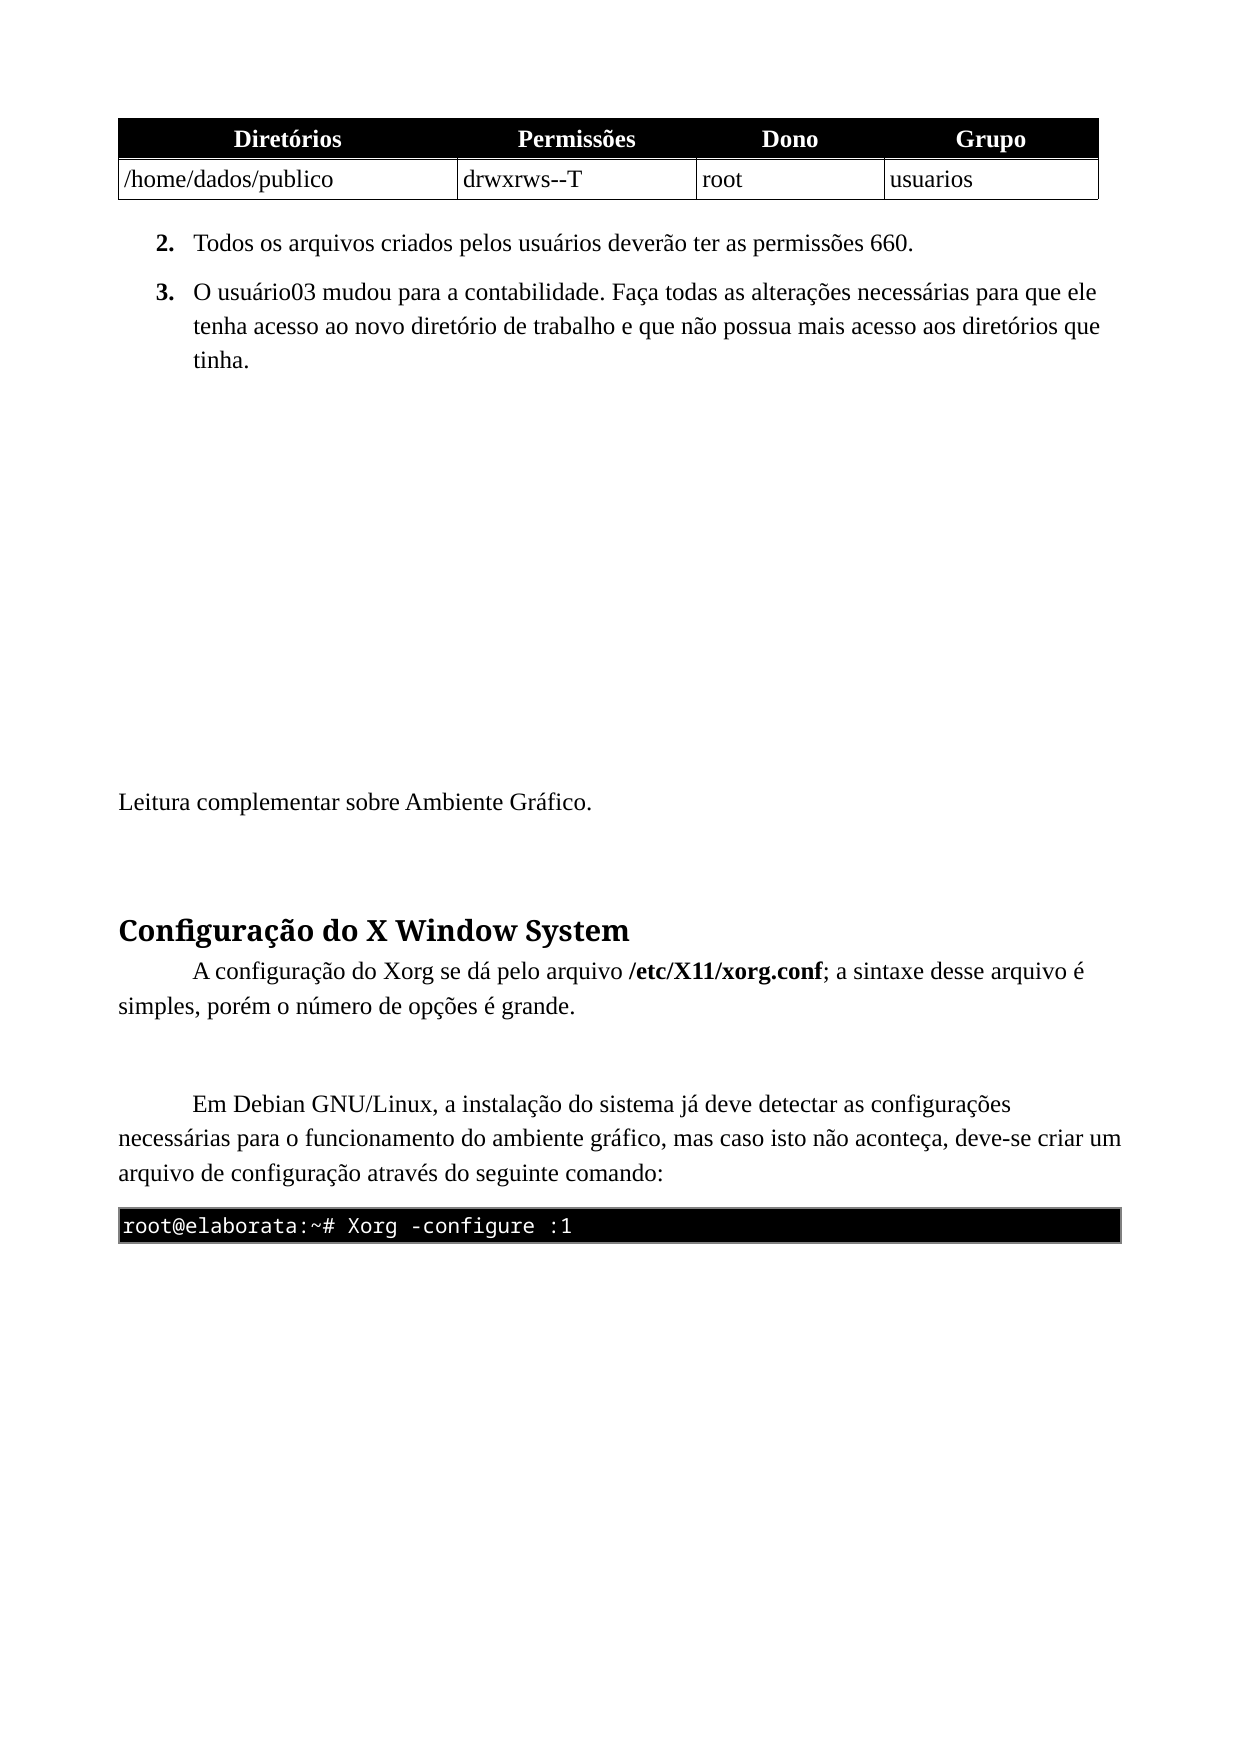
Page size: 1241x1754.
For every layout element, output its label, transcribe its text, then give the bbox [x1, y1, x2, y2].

table_cell usuarios [885, 160, 1098, 199]
table_cell /home/dados/publico [119, 160, 457, 199]
text root@elaborata:~# Xorg -configure :1 [120, 1209, 1120, 1242]
table_header Permissões [458, 119, 696, 158]
table_header Dono [697, 119, 884, 158]
table_cell root [697, 160, 884, 199]
text Leitura complementar sobre Ambiente Gráfico. [118, 787, 1122, 816]
list O usuário03 mudou para a contabilidade. Faça todas as alterações necessárias para que ele tenha acesso ao novo diretório de trabalho e que não possua mais acesso aos diretórios que tinha. [156, 277, 1122, 374]
table_cell drwxrws--T [458, 160, 696, 199]
table_header Diretórios [119, 119, 457, 158]
text A configuração do Xorg se dá pelo arquivo /etc/X11/xorg.conf; a sintaxe desse arquivo é simples, porém o número de opções é grande. [118, 956, 1122, 1019]
text Em Debian GNU/Linux, a instalação do sistema já deve detectar as configurações necessárias para o funcionamento do ambiente gráfico, mas caso isto não aconteça, deve-se criar um arquivo de configuração através do seguinte comando: [118, 1089, 1122, 1187]
list Todos os arquivos criados pelos usuários deverão ter as permissões 660. [156, 228, 1122, 256]
subtitle Configuração do X Window System [118, 910, 1122, 950]
table_header Grupo [885, 119, 1098, 158]
